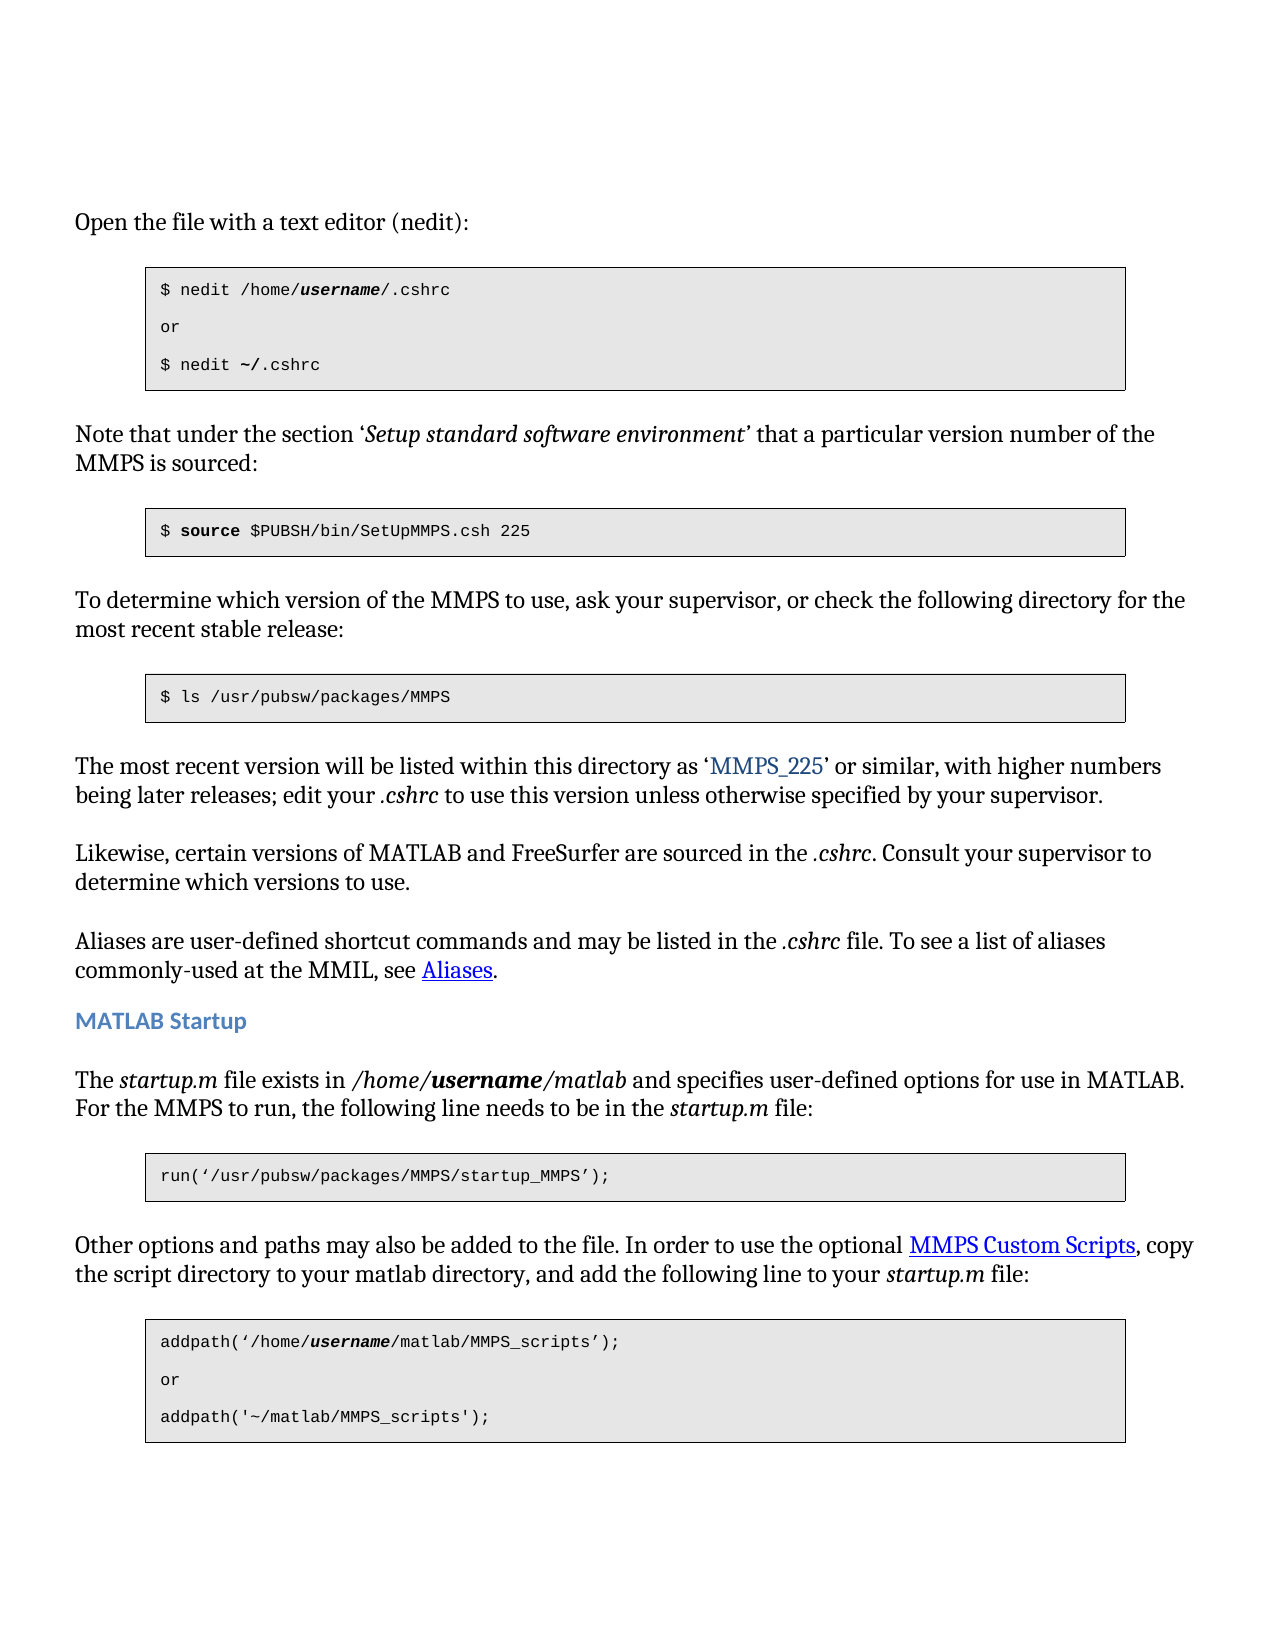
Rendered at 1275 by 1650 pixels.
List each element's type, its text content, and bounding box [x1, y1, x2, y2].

text run(‘/usr/pubsw/packages/MMPS/startup_MMPS’); [146, 1154, 1125, 1201]
text $ ls /usr/pubsw/packages/MMPS [146, 675, 1125, 722]
text Other options and paths may also be added to the file. In order to use the optional MMPS Custom Scripts, copy the script directory to your matlab directory, and add the following line to your startup.m file: [75, 1231, 1200, 1289]
text Note that under the section ‘Setup standard software environment’ that a particular version number of the MMPS is sourced: [75, 420, 1200, 478]
text To determine which version of the MMPS to use, ask your supervisor, or check the following directory for the most recent stable release: [75, 586, 1200, 643]
text addpath(‘/home/username/matlab/MMPS_scripts’); or addpath('~/matlab/MMPS_scripts'); [146, 1320, 1125, 1442]
text Open the file with a text editor (nedit): [75, 208, 1200, 237]
subtitle MATLAB Startup [75, 1005, 1200, 1036]
text $ nedit /home/username/.cshrc or $ nedit ~/.cshrc [146, 268, 1125, 390]
text Aliases are user-defined shortcut commands and may be listed in the .cshrc file. To see a list of aliases commonly-used at the MMIL, see Aliases. [75, 927, 1200, 984]
text $ source $PUBSH/bin/SetUpMMPS.csh 225 [146, 509, 1125, 556]
text The most recent version will be listed within this directory as ‘MMPS_225’ or similar, with higher numbers being later releases; edit your .cshrc to use this version unless otherwise specified by your supervisor. [75, 752, 1200, 809]
text The startup.m file exists in /home/username/matlab and specifies user-defined options for use in MATLAB. For the MMPS to run, the following line needs to be in the startup.m file: [75, 1066, 1200, 1123]
text Likewise, certain versions of MATLAB and FreeSurfer are sourced in the .cshrc. Consult your supervisor to determine which versions to use. [75, 839, 1200, 897]
